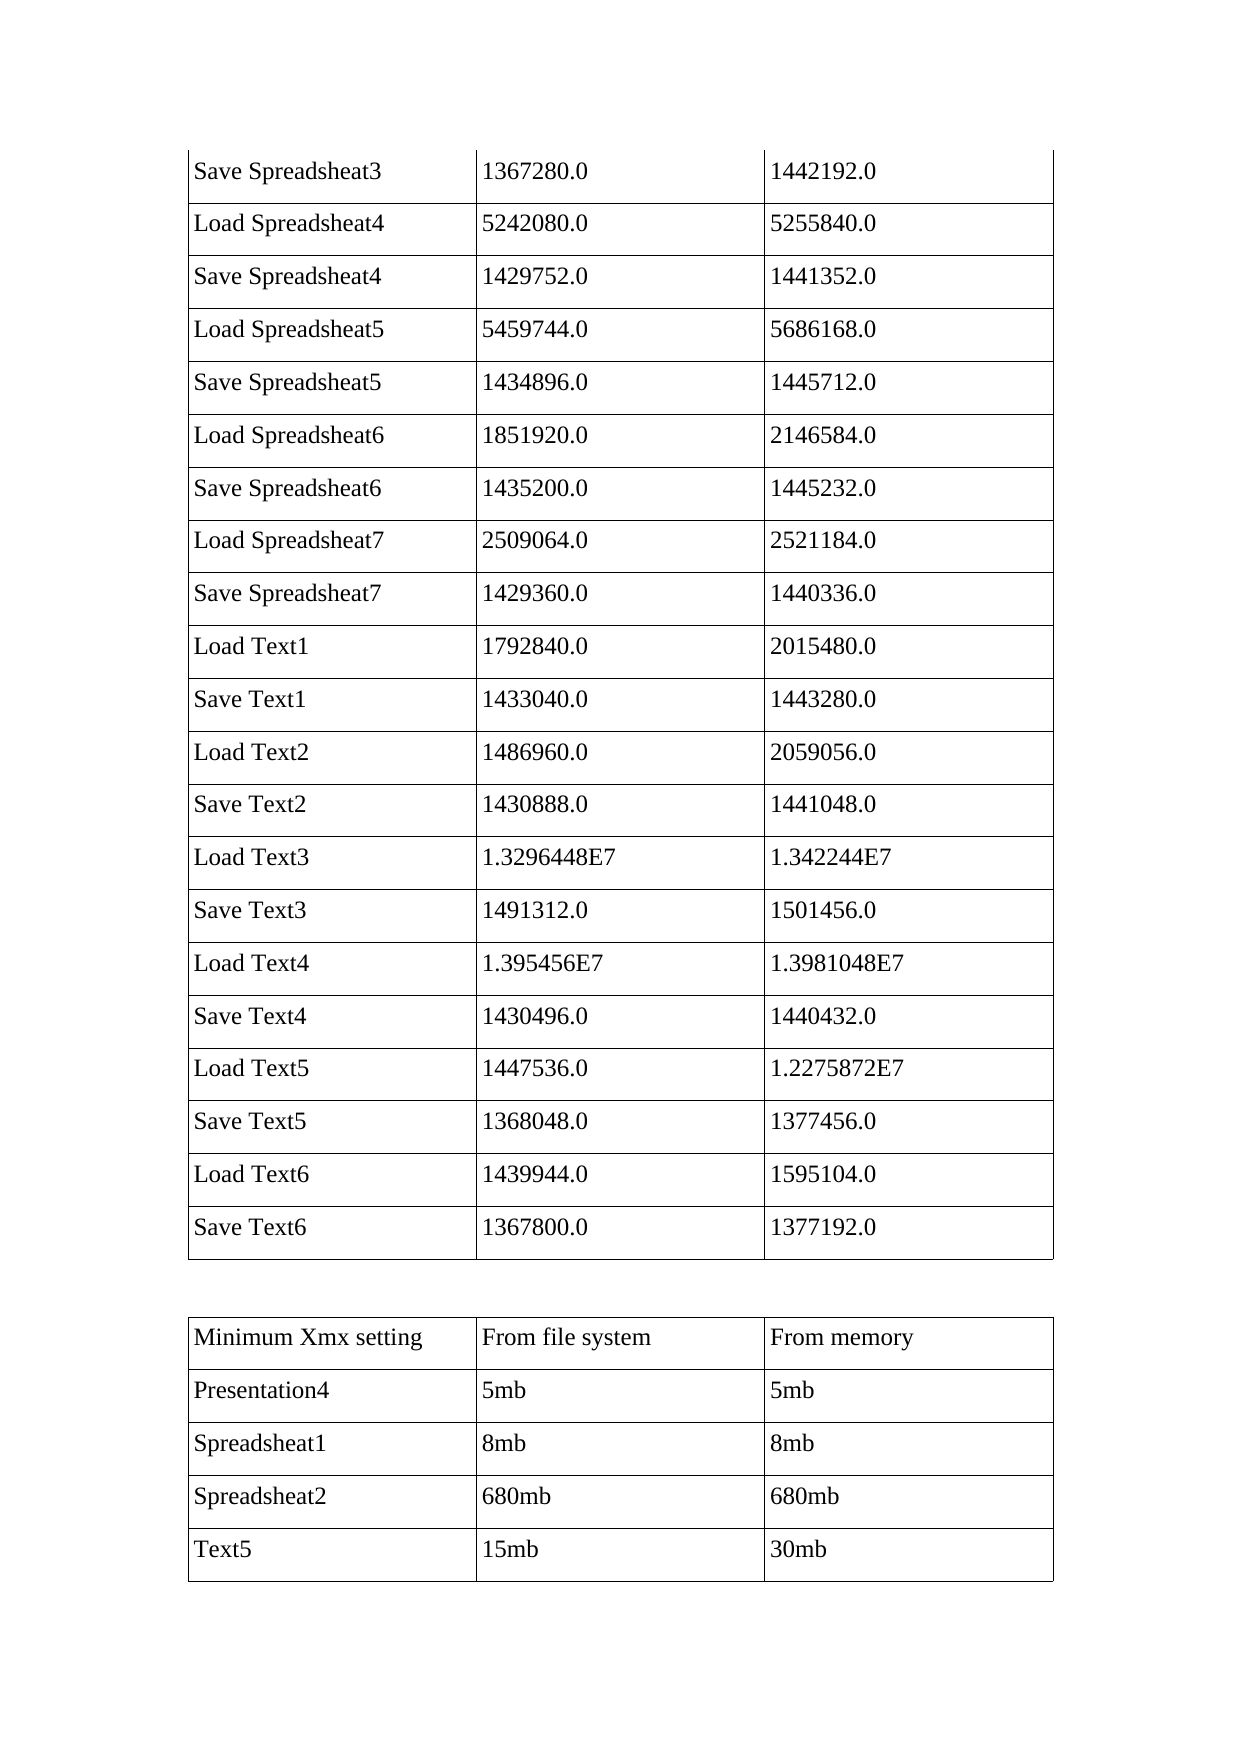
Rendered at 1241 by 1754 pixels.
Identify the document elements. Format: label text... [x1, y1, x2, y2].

table_cell Load Spreadsheat7 [189, 521, 476, 572]
table_cell 1445232.0 [765, 468, 1053, 520]
table_cell 1486960.0 [477, 732, 764, 784]
table_cell Load Spreadsheat4 [189, 204, 476, 255]
table_cell Load Text6 [189, 1154, 476, 1206]
table_cell Save Text4 [189, 996, 476, 1048]
table_cell 2059056.0 [765, 732, 1053, 784]
table_cell Load Text1 [189, 626, 476, 678]
table_cell 5255840.0 [765, 204, 1053, 255]
table_cell 1.3981048E7 [765, 943, 1053, 995]
table_cell Save Text1 [189, 679, 476, 731]
table_cell 1367280.0 [477, 150, 764, 203]
table_cell Save Spreadsheat5 [189, 362, 476, 414]
table_cell 1595104.0 [765, 1154, 1053, 1206]
table_cell 1367800.0 [477, 1207, 764, 1259]
table_cell 1447536.0 [477, 1049, 764, 1100]
table_cell 8mb [477, 1423, 764, 1475]
table_cell 1377456.0 [765, 1101, 1053, 1153]
table_cell 680mb [477, 1476, 764, 1528]
table_cell Save Text3 [189, 890, 476, 942]
table_header From memory [765, 1318, 1053, 1369]
table_cell Save Spreadsheat6 [189, 468, 476, 520]
table_cell Save Text6 [189, 1207, 476, 1259]
table_cell Save Spreadsheat4 [189, 256, 476, 308]
table_cell Spreadsheat2 [189, 1476, 476, 1528]
table_cell 15mb [477, 1529, 764, 1581]
table_cell Text5 [189, 1529, 476, 1581]
table_header Minimum Xmx setting [189, 1318, 476, 1369]
table_cell Save Spreadsheat3 [189, 150, 476, 203]
table_cell 1441352.0 [765, 256, 1053, 308]
table_cell 1792840.0 [477, 626, 764, 678]
table_cell 1851920.0 [477, 415, 764, 467]
table_cell 8mb [765, 1423, 1053, 1475]
table_cell 2521184.0 [765, 521, 1053, 572]
table_cell 1442192.0 [765, 150, 1053, 203]
table_cell 1433040.0 [477, 679, 764, 731]
table_cell 1377192.0 [765, 1207, 1053, 1259]
table_cell 1368048.0 [477, 1101, 764, 1153]
table_cell 1429752.0 [477, 256, 764, 308]
table_header From file system [477, 1318, 764, 1369]
table_cell 5mb [765, 1370, 1053, 1422]
table_cell 30mb [765, 1529, 1053, 1581]
table_cell 1430888.0 [477, 785, 764, 836]
table_cell Load Text2 [189, 732, 476, 784]
table_cell Save Text5 [189, 1101, 476, 1153]
table_cell 680mb [765, 1476, 1053, 1528]
table_cell Load Text3 [189, 837, 476, 889]
table_cell 1440432.0 [765, 996, 1053, 1048]
table_cell 2015480.0 [765, 626, 1053, 678]
table_cell Load Text4 [189, 943, 476, 995]
table_cell 1.342244E7 [765, 837, 1053, 889]
table_cell 1.2275872E7 [765, 1049, 1053, 1100]
table_cell Load Spreadsheat6 [189, 415, 476, 467]
table_cell 1491312.0 [477, 890, 764, 942]
table_cell 1.3296448E7 [477, 837, 764, 889]
table_cell 1441048.0 [765, 785, 1053, 836]
table_cell 5242080.0 [477, 204, 764, 255]
table_cell 1440336.0 [765, 573, 1053, 625]
table_cell Save Text2 [189, 785, 476, 836]
table_cell 5686168.0 [765, 309, 1053, 361]
table_cell 2509064.0 [477, 521, 764, 572]
table_cell Load Spreadsheat5 [189, 309, 476, 361]
table_cell Load Text5 [189, 1049, 476, 1100]
table_cell 1435200.0 [477, 468, 764, 520]
table_cell 1430496.0 [477, 996, 764, 1048]
table_cell Presentation4 [189, 1370, 476, 1422]
table_cell 1429360.0 [477, 573, 764, 625]
table_cell 1445712.0 [765, 362, 1053, 414]
table_cell 1434896.0 [477, 362, 764, 414]
table_cell 1439944.0 [477, 1154, 764, 1206]
table_cell Spreadsheat1 [189, 1423, 476, 1475]
table_cell 5mb [477, 1370, 764, 1422]
table_cell 5459744.0 [477, 309, 764, 361]
table_cell Save Spreadsheat7 [189, 573, 476, 625]
table_cell 1501456.0 [765, 890, 1053, 942]
table_cell 2146584.0 [765, 415, 1053, 467]
table_cell 1443280.0 [765, 679, 1053, 731]
table_cell 1.395456E7 [477, 943, 764, 995]
